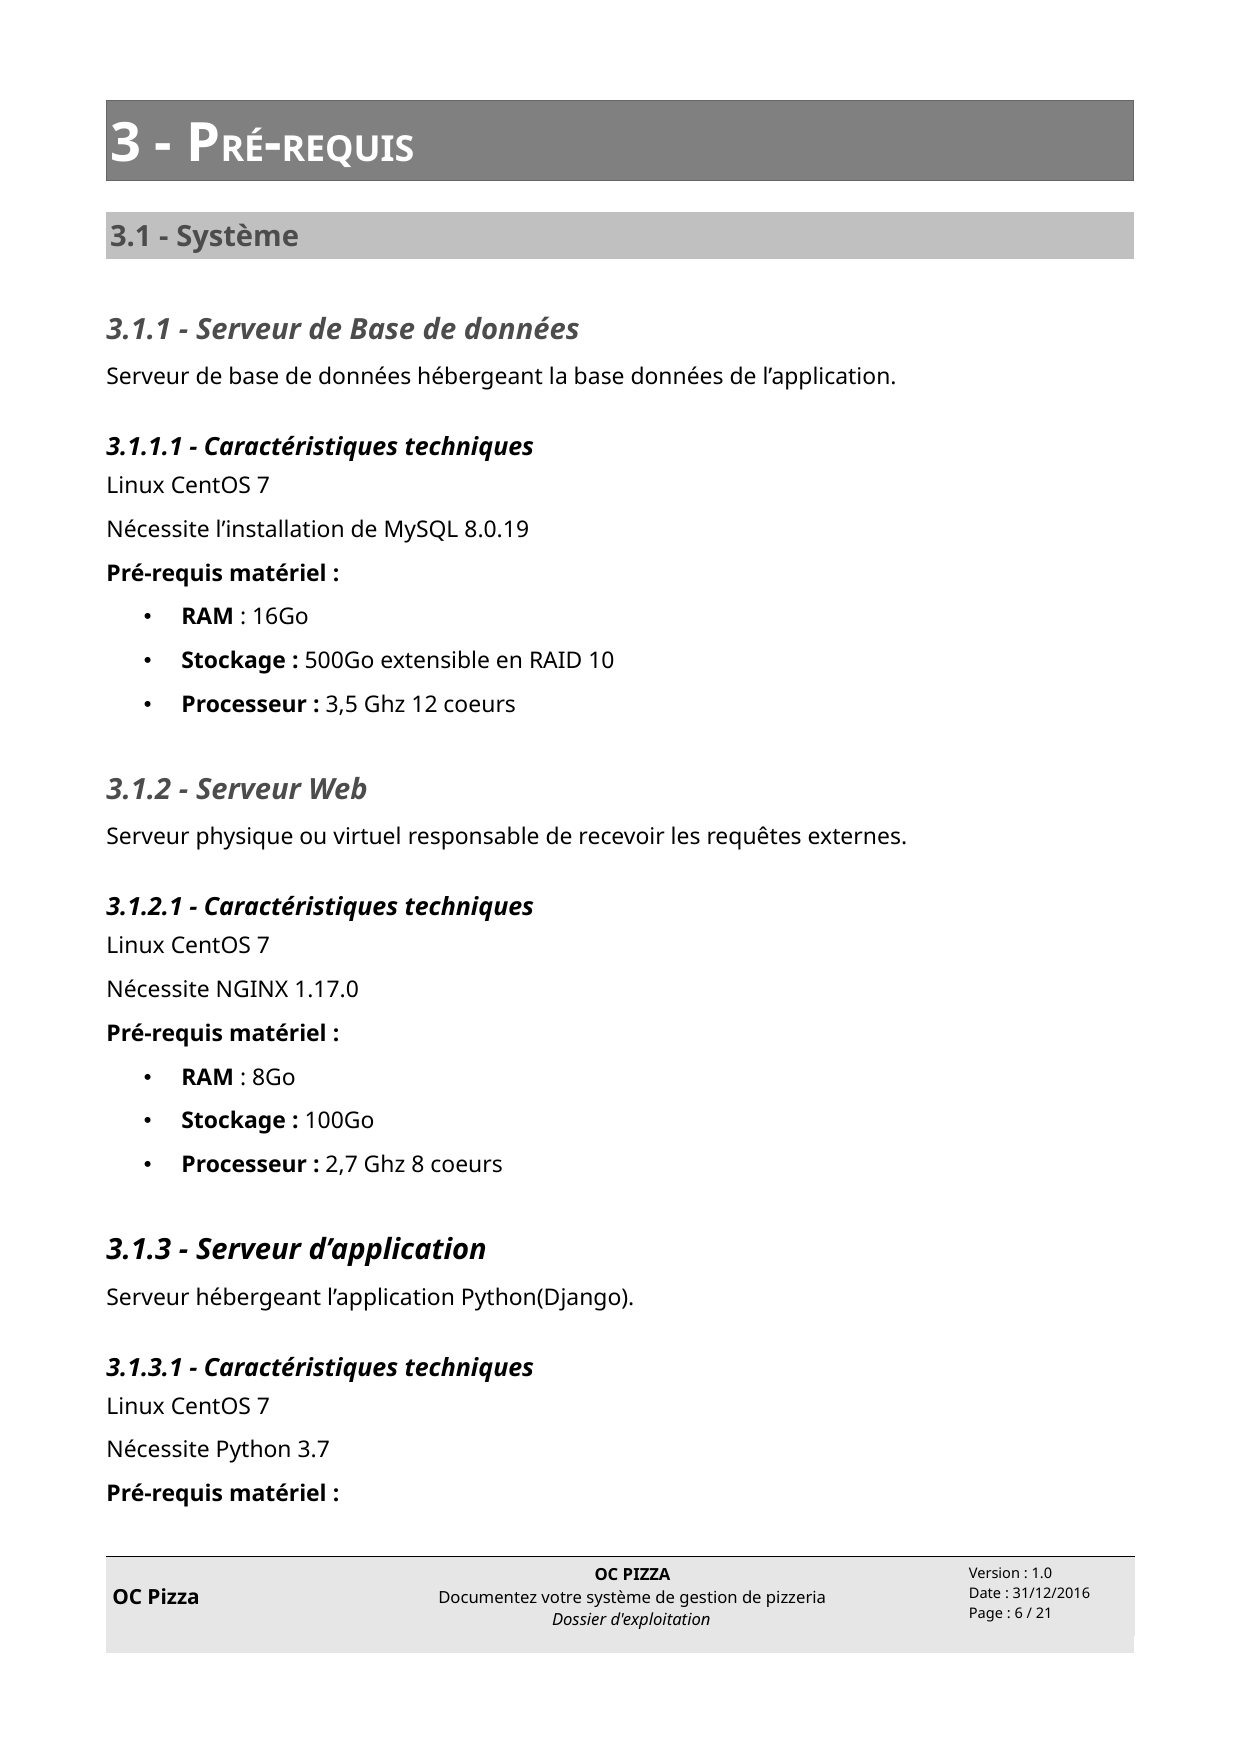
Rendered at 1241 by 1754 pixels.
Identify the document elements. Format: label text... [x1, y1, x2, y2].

subtitle Caractéristiques techniques [106, 889, 1134, 923]
text Serveur hébergeant l’application Python(Django). [106, 1281, 1134, 1312]
list Processeur : 2,7 Ghz 8 coeurs [144, 1148, 1134, 1179]
text Pré-requis matériel : [106, 557, 1134, 588]
subtitle Caractéristiques techniques [106, 1349, 1134, 1383]
text Nécessite NGINX 1.17.0 [106, 973, 1134, 1004]
list RAM : 16Go [144, 600, 1134, 632]
subtitle Serveur Web [106, 768, 1134, 808]
list RAM : 8Go [144, 1061, 1134, 1092]
text Serveur physique ou virtuel responsable de recevoir les requêtes externes. [106, 820, 1134, 852]
text Nécessite Python 3.7 [106, 1433, 1134, 1465]
text Linux CentOS 7 [106, 929, 1134, 961]
list Processeur : 3,5 Ghz 12 coeurs [144, 688, 1134, 719]
subtitle Pré-requis [107, 101, 1133, 180]
list Stockage : 100Go [144, 1104, 1134, 1136]
text Linux CentOS 7 [106, 1390, 1134, 1421]
subtitle Serveur d’application [106, 1228, 1134, 1268]
subtitle Serveur de Base de données [106, 308, 1134, 348]
subtitle Caractéristiques techniques [106, 429, 1134, 463]
text Pré-requis matériel : [106, 1477, 1134, 1508]
text Pré-requis matériel : [106, 1017, 1134, 1048]
subtitle Système [107, 213, 1133, 258]
text Linux CentOS 7 [106, 469, 1134, 500]
list Stockage : 500Go extensible en RAID 10 [144, 644, 1134, 675]
text Nécessite l’installation de MySQL 8.0.19 [106, 513, 1134, 544]
text Serveur de base de données hébergeant la base données de l’application. [106, 360, 1134, 391]
